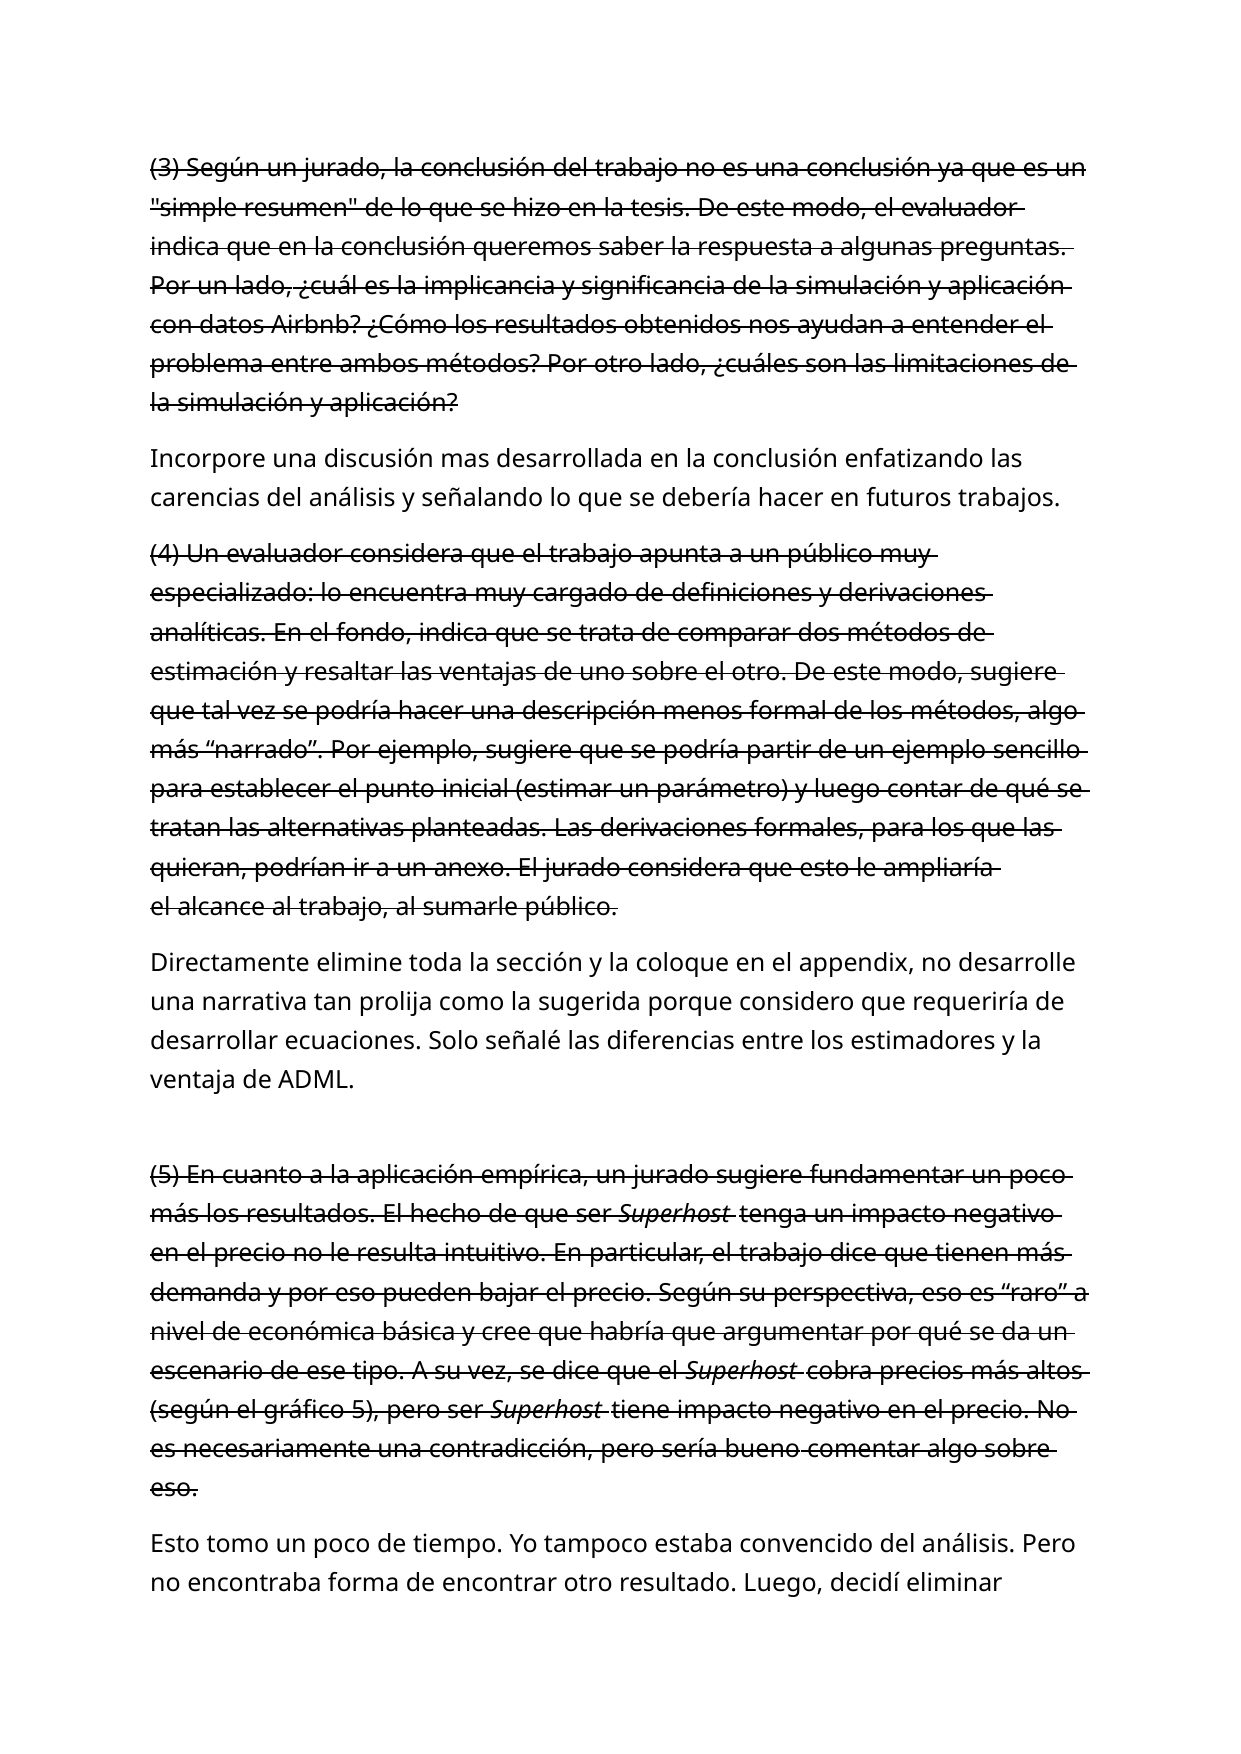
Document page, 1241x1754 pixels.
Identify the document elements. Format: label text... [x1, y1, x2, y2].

text Esto tomo un poco de tiempo. Yo tampoco estaba convencido del análisis. Pero no encontraba forma de encontrar otro resultado. Luego, decidí eliminar [150, 1526, 1090, 1599]
text Directamente elimine toda la sección y la coloque en el appendix, no desarrolle una narrativa tan prolija como la sugerida porque considero que requeriría de desarrollar ecuaciones. Solo señalé las diferencias entre los estimadores y la ventaja de ADML. [150, 944, 1090, 1096]
text (5) En cuanto a la aplicación empírica, un jurado sugiere fundamentar un poco más los resultados. El hecho de que ser Superhost tenga un impacto negativo en el precio no le resulta intuitivo. En particular, el trabajo dice que tienen más demanda y por eso pueden bajar el precio. Según su perspectiva, eso es “raro” a nivel de económica básica y cree que habría que argumentar por qué se da un escenario de ese tipo. A su vez, se dice que el Superhost cobra precios más altos (según el gráfico 5), pero ser Superhost tiene impacto negativo en el precio. No es necesariamente una contradicción, pero sería bueno comentar algo sobre eso. [150, 1117, 1090, 1504]
text (4) Un evaluador considera que el trabajo apunta a un público muy especializado: lo encuentra muy cargado de definiciones y derivaciones analíticas. En el fondo, indica que se trata de comparar dos métodos de estimación y resaltar las ventajas de uno sobre el otro. De este modo, sugiere que tal vez se podría hacer una descripción menos formal de los métodos, algo más “narrado”. Por ejemplo, sugiere que se podría partir de un ejemplo sencillo para establecer el punto inicial (estimar un parámetro) y luego contar de qué se tratan las alternativas planteadas. Las derivaciones formales, para los que las quieran, podrían ir a un anexo. El jurado considera que esto le ampliaría el alcance al trabajo, al sumarle público. [150, 536, 1090, 790]
text Incorpore una discusión mas desarrollada en la conclusión enfatizando las carencias del análisis y señalando lo que se debería hacer en futuros trabajos. [150, 441, 1090, 514]
text (3) Según un jurado, la conclusión del trabajo no es una conclusión ya que es un "simple resumen" de lo que se hizo en la tesis. De este modo, el evaluador indica que en la conclusión queremos saber la respuesta a algunas preguntas. Por un lado, ¿cuál es la implicancia y significancia de la simulación y aplicación con datos Airbnb? ¿Cómo los resultados obtenidos nos ayudan a entender el problema entre ambos métodos? Por otro lado, ¿cuáles son las limitaciones de la simulación y aplicación? [150, 150, 1090, 419]
text (4) Un evaluador considera que el trabajo apunta a un público muy especializado: lo encuentra muy cargado de definiciones y derivaciones analíticas. En el fondo, indica que se trata de comparar dos métodos de estimación y resaltar las ventajas de uno sobre el otro. De este modo, sugiere que tal vez se podría hacer una descripción menos formal de los métodos, algo más “narrado”. Por ejemplo, sugiere que se podría partir de un ejemplo sencillo para establecer el punto inicial (estimar un parámetro) y luego contar de qué se tratan las alternativas planteadas. Las derivaciones formales, para los que las quieran, podrían ir a un anexo. El jurado considera que esto le ampliaría el alcance al trabajo, al sumarle público. [150, 792, 1090, 922]
